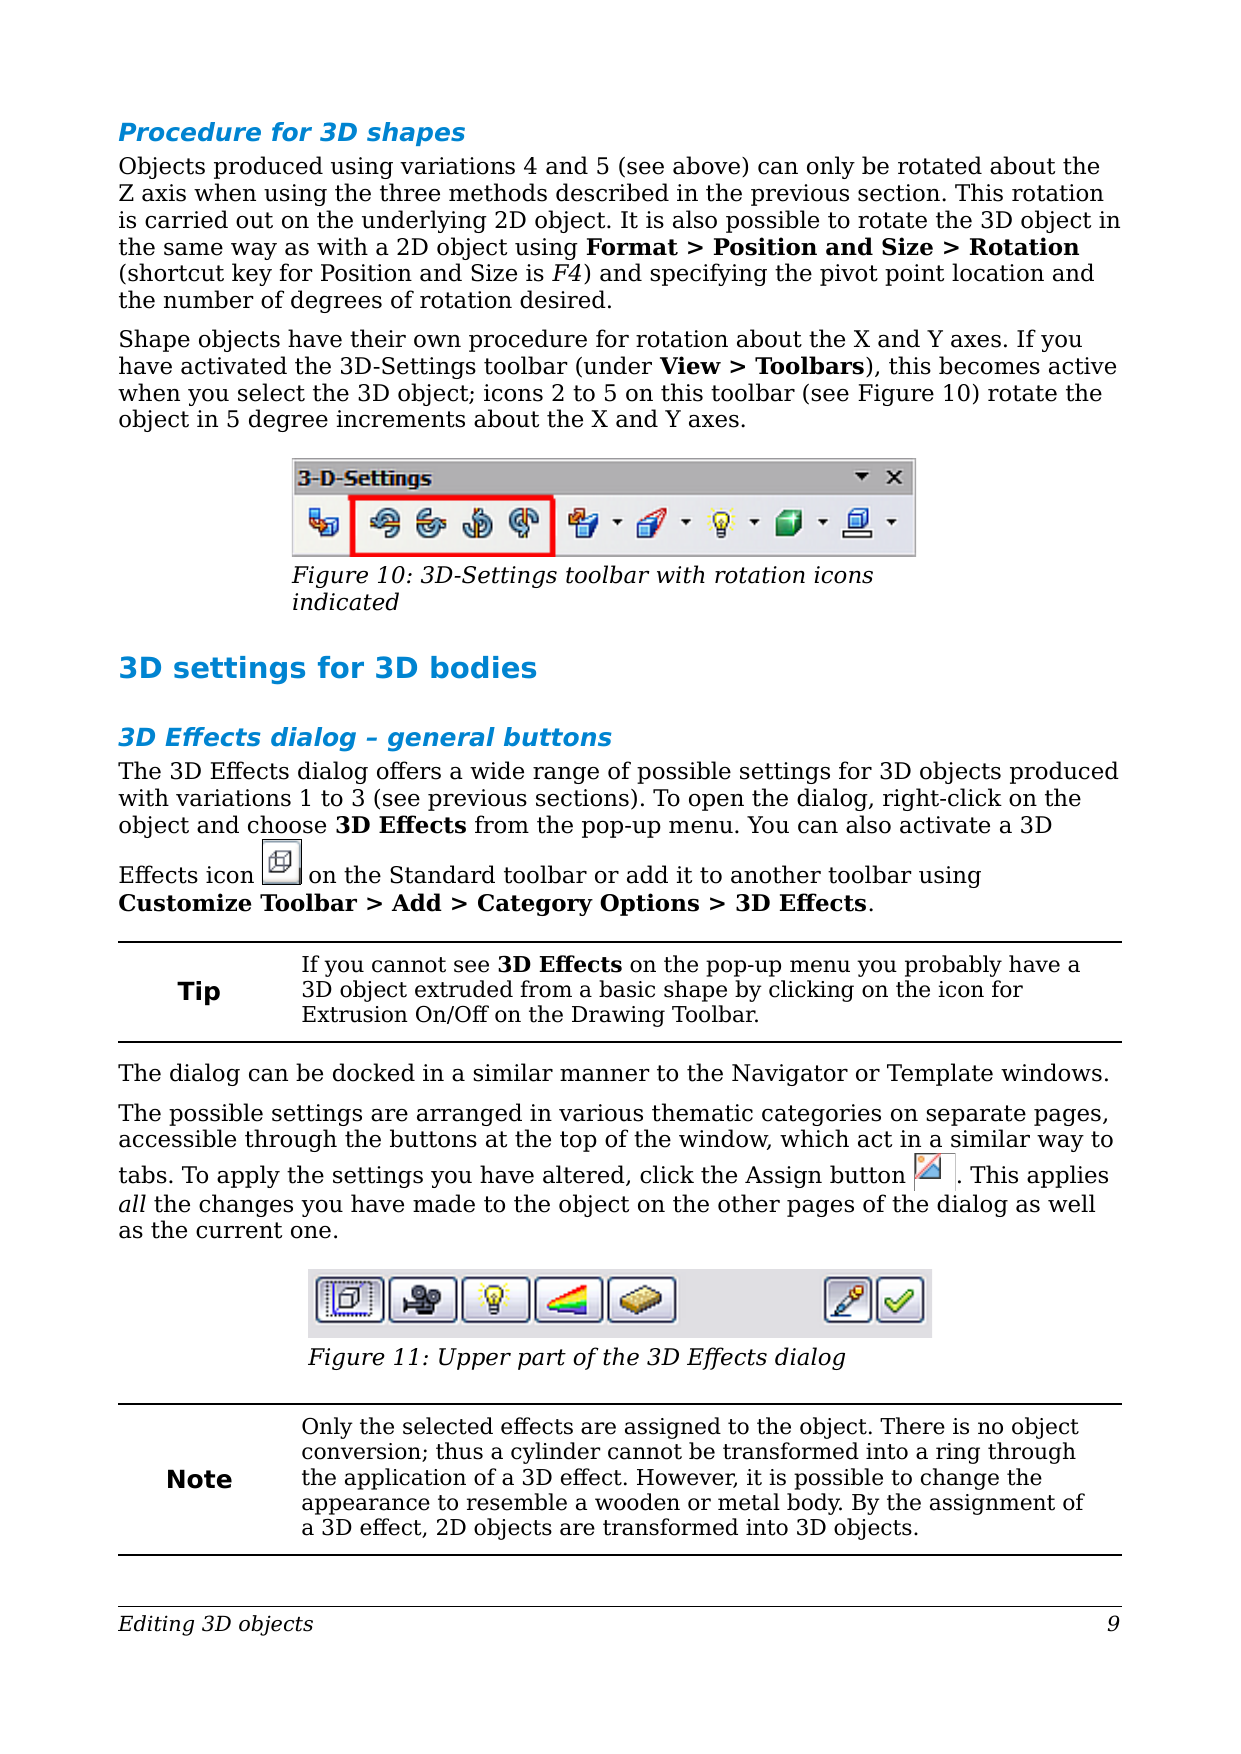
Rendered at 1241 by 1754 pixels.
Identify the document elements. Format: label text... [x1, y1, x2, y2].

text Shape objects have their own procedure for rotation about the X and Y axes. If you have activated the 3D-Settings toolbar (under View > Toolbars), this becomes active when you select the 3D object; icons 2 to 5 on this toolbar (see Figure 10) rotate the object in 5 degree increments about the X and Y axes. [118, 326, 1122, 433]
text The possible settings are arranged in various thematic categories on separate pages, accessible through the buttons at the top of the window, which act in a similar way to tabs. To apply the settings you have altered, click the Assign button . This applies all the changes you have made to the object on the other pages of the dialog as well as the current one. [118, 1100, 1122, 1244]
text Objects produced using variations 4 and 5 (see above) can only be rotated about the Z axis when using the three methods described in the previous section. This rotation is carried out on the underlying 2D object. It is also possible to rotate the 3D object in the same way as with a 2D object using Format > Position and Size > Rotation (shortcut key for Position and Size is F4) and specifying the pivot point location and the number of degrees of rotation desired. [118, 153, 1122, 314]
picture [263, 840, 301, 884]
subtitle 3D Effects dialog – general buttons [118, 723, 1122, 752]
picture [291, 458, 917, 557]
text The dialog can be docked in a similar manner to the Navigator or Template windows. [118, 1061, 1122, 1087]
text Figure 10: 3D-Settings toolbar with rotation icons indicated [292, 563, 948, 616]
subtitle Procedure for 3D shapes [118, 118, 1122, 147]
text Figure 11: Upper part of the 3D Effects dialog [308, 1344, 932, 1371]
picture [308, 1269, 933, 1338]
table_header Tip [118, 943, 280, 1041]
table_header Only the selected effects are assigned to the object. There is no object conversion; thus a cylinder cannot be transformed into a ring through the application of a 3D effect. However, it is possible to change the appearance to resemble a wooden or metal body. By the assignment of a 3D effect, 2D objects are transformed into 3D objects. [280, 1405, 1122, 1554]
subtitle 3D settings for 3D bodies [118, 652, 1122, 686]
text The 3D Effects dialog offers a wide range of possible settings for 3D objects produced with variations 1 to 3 (see previous sections). To open the dialog, right-click on the object and choose 3D Effects from the pop-up menu. You can also activate a 3D Effects icon on the Standard toolbar or add it to another toolbar using Customize Toolbar > Add > Category Options > 3D Effects. [118, 758, 1122, 916]
table_header If you cannot see 3D Effects on the pop-up menu you probably have a 3D object extruded from a basic shape by clicking on the icon for Extrusion On/Off on the Drawing Toolbar. [280, 943, 1122, 1041]
table_header Note [118, 1405, 280, 1554]
